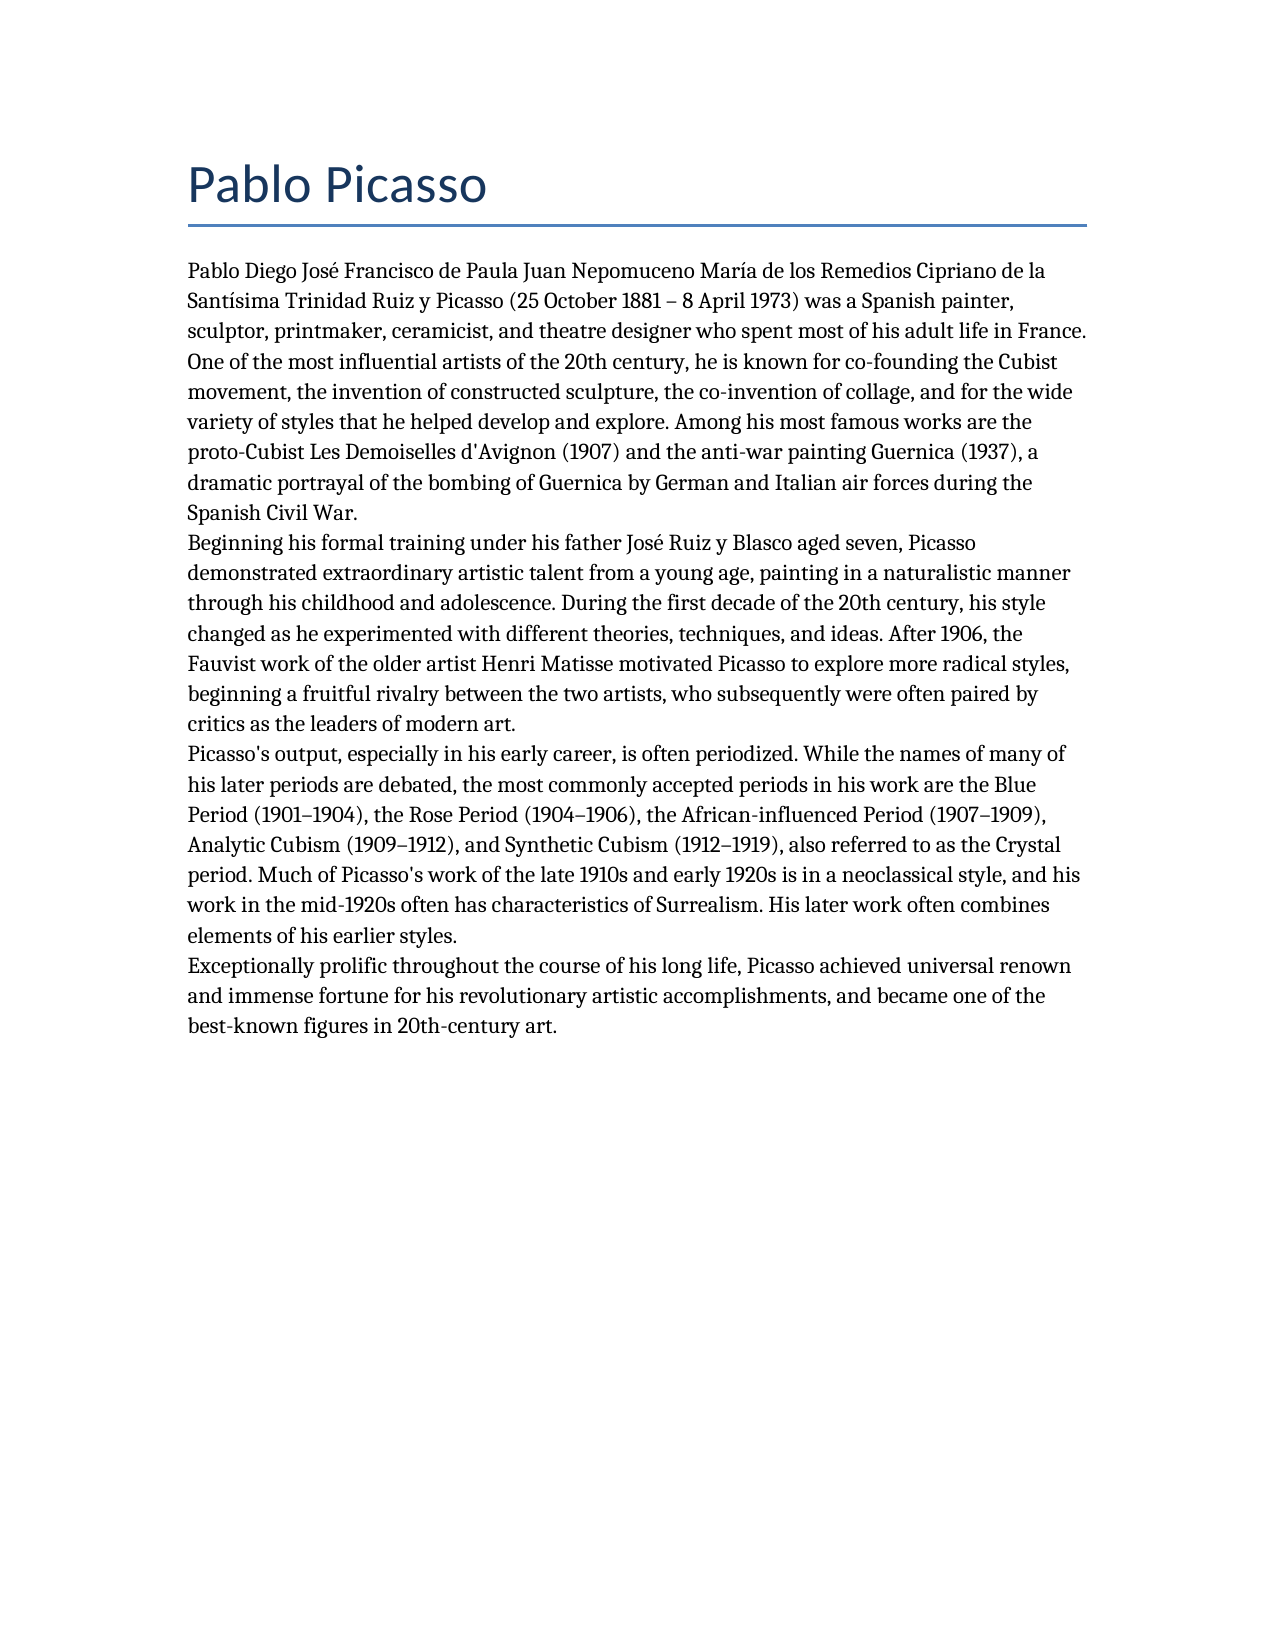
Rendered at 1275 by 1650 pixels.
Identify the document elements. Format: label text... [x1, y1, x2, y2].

text Pablo Diego José Francisco de Paula Juan Nepomuceno María de los Remedios Cipriano de la Santísima Trinidad Ruiz y Picasso (25 October 1881 – 8 April 1973) was a Spanish painter, sculptor, printmaker, ceramicist, and theatre designer who spent most of his adult life in France. One of the most influential artists of the 20th century, he is known for co-founding the Cubist movement, the invention of constructed sculpture, the co-invention of collage, and for the wide variety of styles that he helped develop and explore. Among his most famous works are the proto-Cubist Les Demoiselles d'Avignon (1907) and the anti-war painting Guernica (1937), a dramatic portrayal of the bombing of Guernica by German and Italian air forces during the Spanish Civil War. Beginning his formal training under his father José Ruiz y Blasco aged seven, Picasso demonstrated extraordinary artistic talent from a young age, painting in a naturalistic manner through his childhood and adolescence. During the first decade of the 20th century, his style changed as he experimented with different theories, techniques, and ideas. After 1906, the Fauvist work of the older artist Henri Matisse motivated Picasso to explore more radical styles, beginning a fruitful rivalry between the two artists, who subsequently were often paired by critics as the leaders of modern art. Picasso's output, especially in his early career, is often periodized. While the names of many of his later periods are debated, the most commonly accepted periods in his work are the Blue Period (1901–1904), the Rose Period (1904–1906), the African-influenced Period (1907–1909), Analytic Cubism (1909–1912), and Synthetic Cubism (1912–1919), also referred to as the Crystal period. Much of Picasso's work of the late 1910s and early 1920s is in a neoclassical style, and his work in the mid-1920s often has characteristics of Surrealism. His later work often combines elements of his earlier styles. Exceptionally prolific throughout the course of his long life, Picasso achieved universal renown and immense fortune for his revolutionary artistic accomplishments, and became one of the best-known figures in 20th-century art. [187, 258, 1087, 1039]
title Pablo Picasso [187, 150, 1087, 227]
